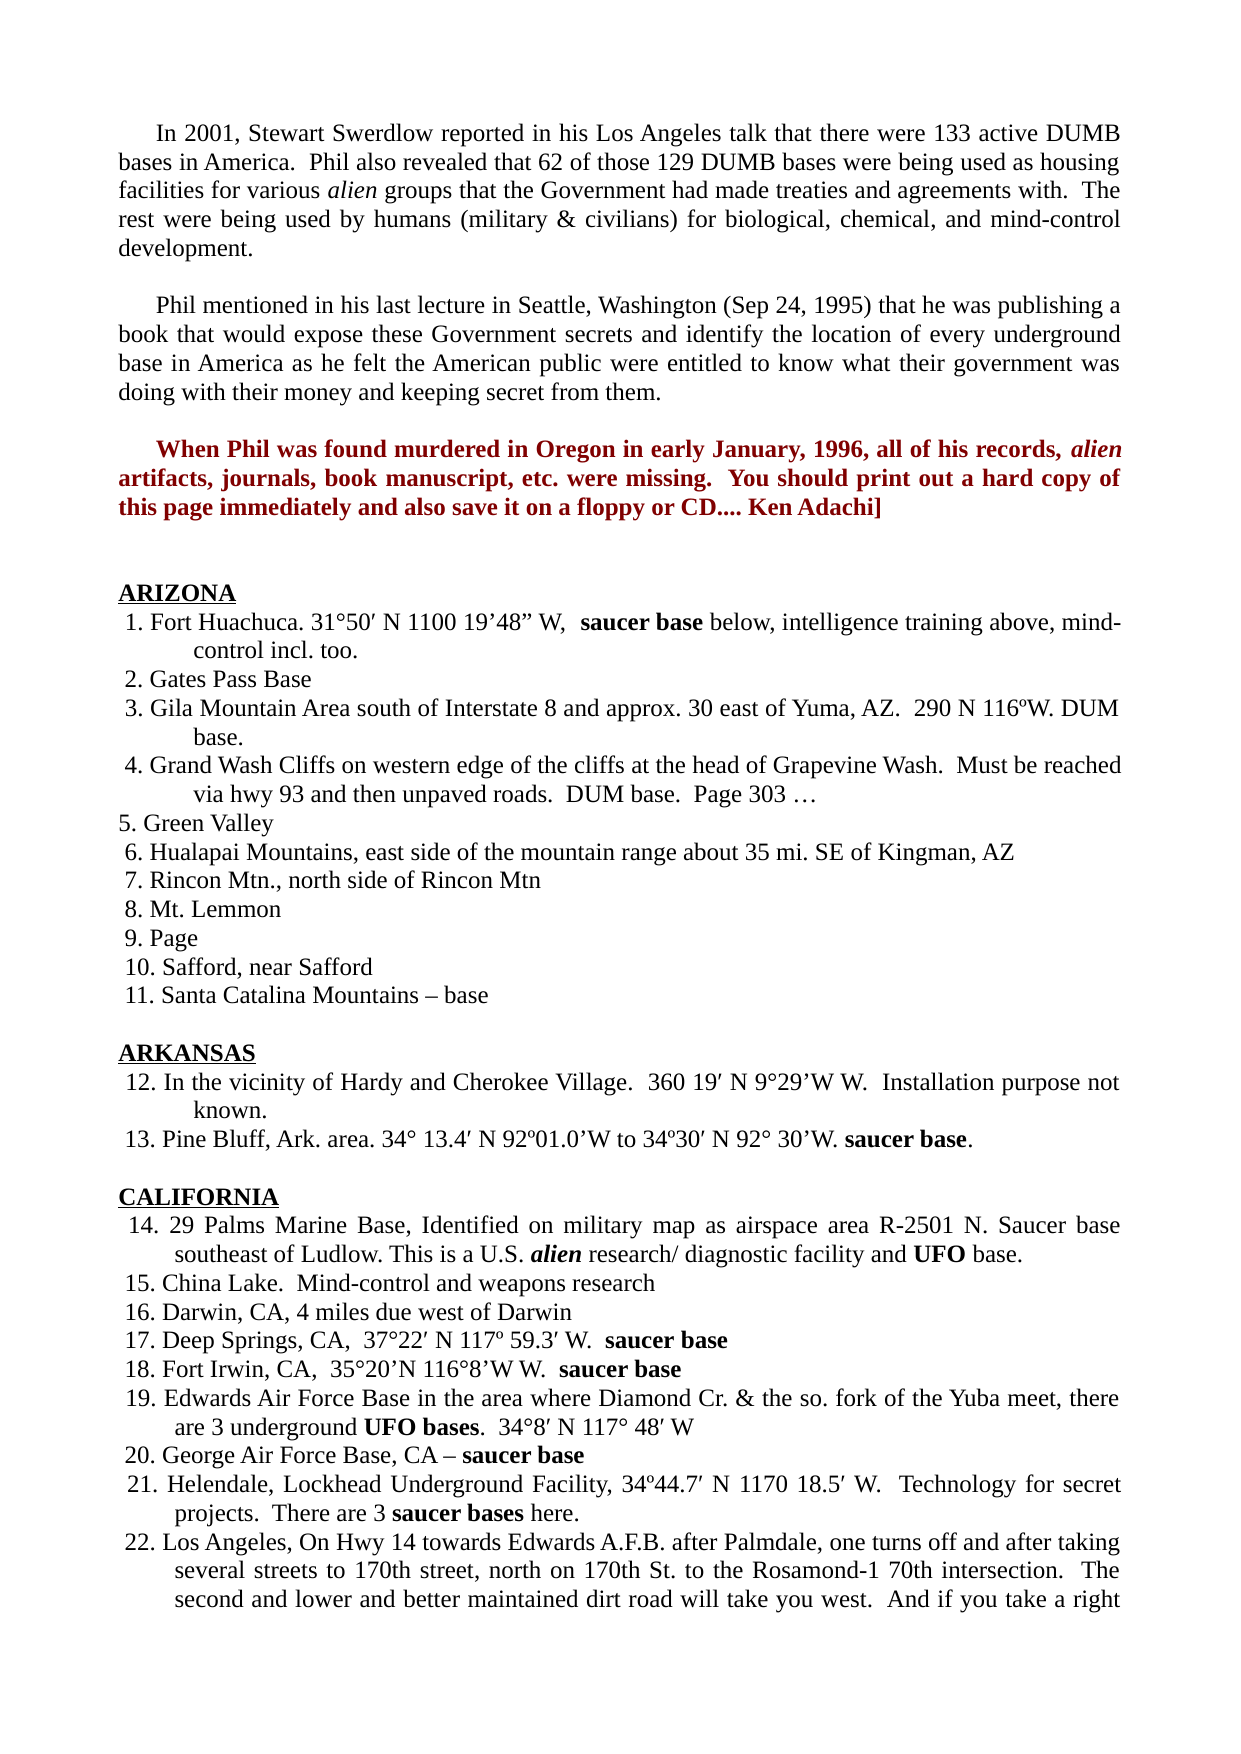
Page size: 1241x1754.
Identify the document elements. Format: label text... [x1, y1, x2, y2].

text 6. Hualapai Mountains, east side of the mountain range about 35 mi. SE of Kingman, AZ [118, 837, 1122, 866]
text 1. Fort Huachuca. 31°50′ N 1100 19’48” W, saucer base below, intelligence training above, mind-control incl. too. [118, 607, 1122, 664]
text 13. Pine Bluff, Ark. area. 34° 13.4′ N 92º01.0’W to 34º30′ N 92° 30’W. saucer base. [118, 1124, 1122, 1153]
text 2. Gates Pass Base [118, 664, 1122, 693]
text 14. 29 Palms Marine Base, Identified on military map as airspace area R-2501 N. Saucer base southeast of Ludlow. This is a U.S. alien research/ diagnostic facility and UFO base. [118, 1211, 1122, 1268]
text 19. Edwards Air Force Base in the area where Diamond Cr. & the so. fork of the Yuba meet, there are 3 underground UFO bases. 34°8′ N 117° 48′ W [118, 1383, 1122, 1441]
text 16. Darwin, CA, 4 miles due west of Darwin [118, 1297, 1122, 1326]
text 5. Green Valley [118, 808, 1122, 837]
text 20. George Air Force Base, CA – saucer base [118, 1441, 1122, 1469]
text ARKANSAS [118, 1038, 1122, 1067]
text CALIFORNIA [118, 1182, 1122, 1211]
text 21. Helendale, Lockhead Underground Facility, 34º44.7′ N 1170 18.5′ W. Technology for secret projects. There are 3 saucer bases here. [118, 1469, 1122, 1527]
text 10. Safford, near Safford [118, 952, 1122, 981]
text 7. Rincon Mtn., north side of Rincon Mtn [118, 866, 1122, 894]
text 3. Gila Mountain Area south of Interstate 8 and approx. 30 east of Yuma, AZ. 290 N 116ºW. DUM base. [118, 693, 1122, 751]
text In 2001, Stewart Swerdlow reported in his Los Angeles talk that there were 133 active DUMB bases in America. Phil also revealed that 62 of those 129 DUMB bases were being used as housing facilities for various alien groups that the Government had made treaties and agreements with. The rest were being used by humans (military & civilians) for biological, chemical, and mind-control development. [118, 118, 1122, 262]
text 8. Mt. Lemmon [118, 894, 1122, 923]
text 22. Los Angeles, On Hwy 14 towards Edwards A.F.B. after Palmdale, one turns off and after taking several streets to 170th street, north on 170th St. to the Rosamond-1 70th intersection. The second and lower and better maintained dirt road will take you west. And if you take a right [118, 1527, 1122, 1613]
text When Phil was found murdered in Oregon in early January, 1996, all of his records, alien artifacts, journals, book manuscript, etc. were missing. You should print out a hard copy of this page immediately and also save it on a floppy or CD.... Ken Adachi] [118, 434, 1122, 521]
text 11. Santa Catalina Mountains – base [118, 981, 1122, 1009]
text 9. Page [118, 923, 1122, 952]
text 18. Fort Irwin, CA, 35°20’N 116°8’W W. saucer base [118, 1354, 1122, 1383]
text 4. Grand Wash Cliffs on western edge of the cliffs at the head of Grapevine Wash. Must be reached via hwy 93 and then unpaved roads. DUM base. Page 303 … [118, 751, 1122, 808]
text Phil mentioned in his last lecture in Seattle, Washington (Sep 24, 1995) that he was publishing a book that would expose these Government secrets and identify the location of every underground base in America as he felt the American public were entitled to know what their government was doing with their money and keeping secret from them. [118, 291, 1122, 406]
text ARIZONA [118, 578, 1122, 607]
text 15. China Lake. Mind-control and weapons research [118, 1268, 1122, 1297]
text 12. In the vicinity of Hardy and Cherokee Village. 360 19′ N 9°29’W W. Installation purpose not known. [118, 1067, 1122, 1124]
text 17. Deep Springs, CA, 37°22′ N 117º 59.3′ W. saucer base [118, 1326, 1122, 1354]
